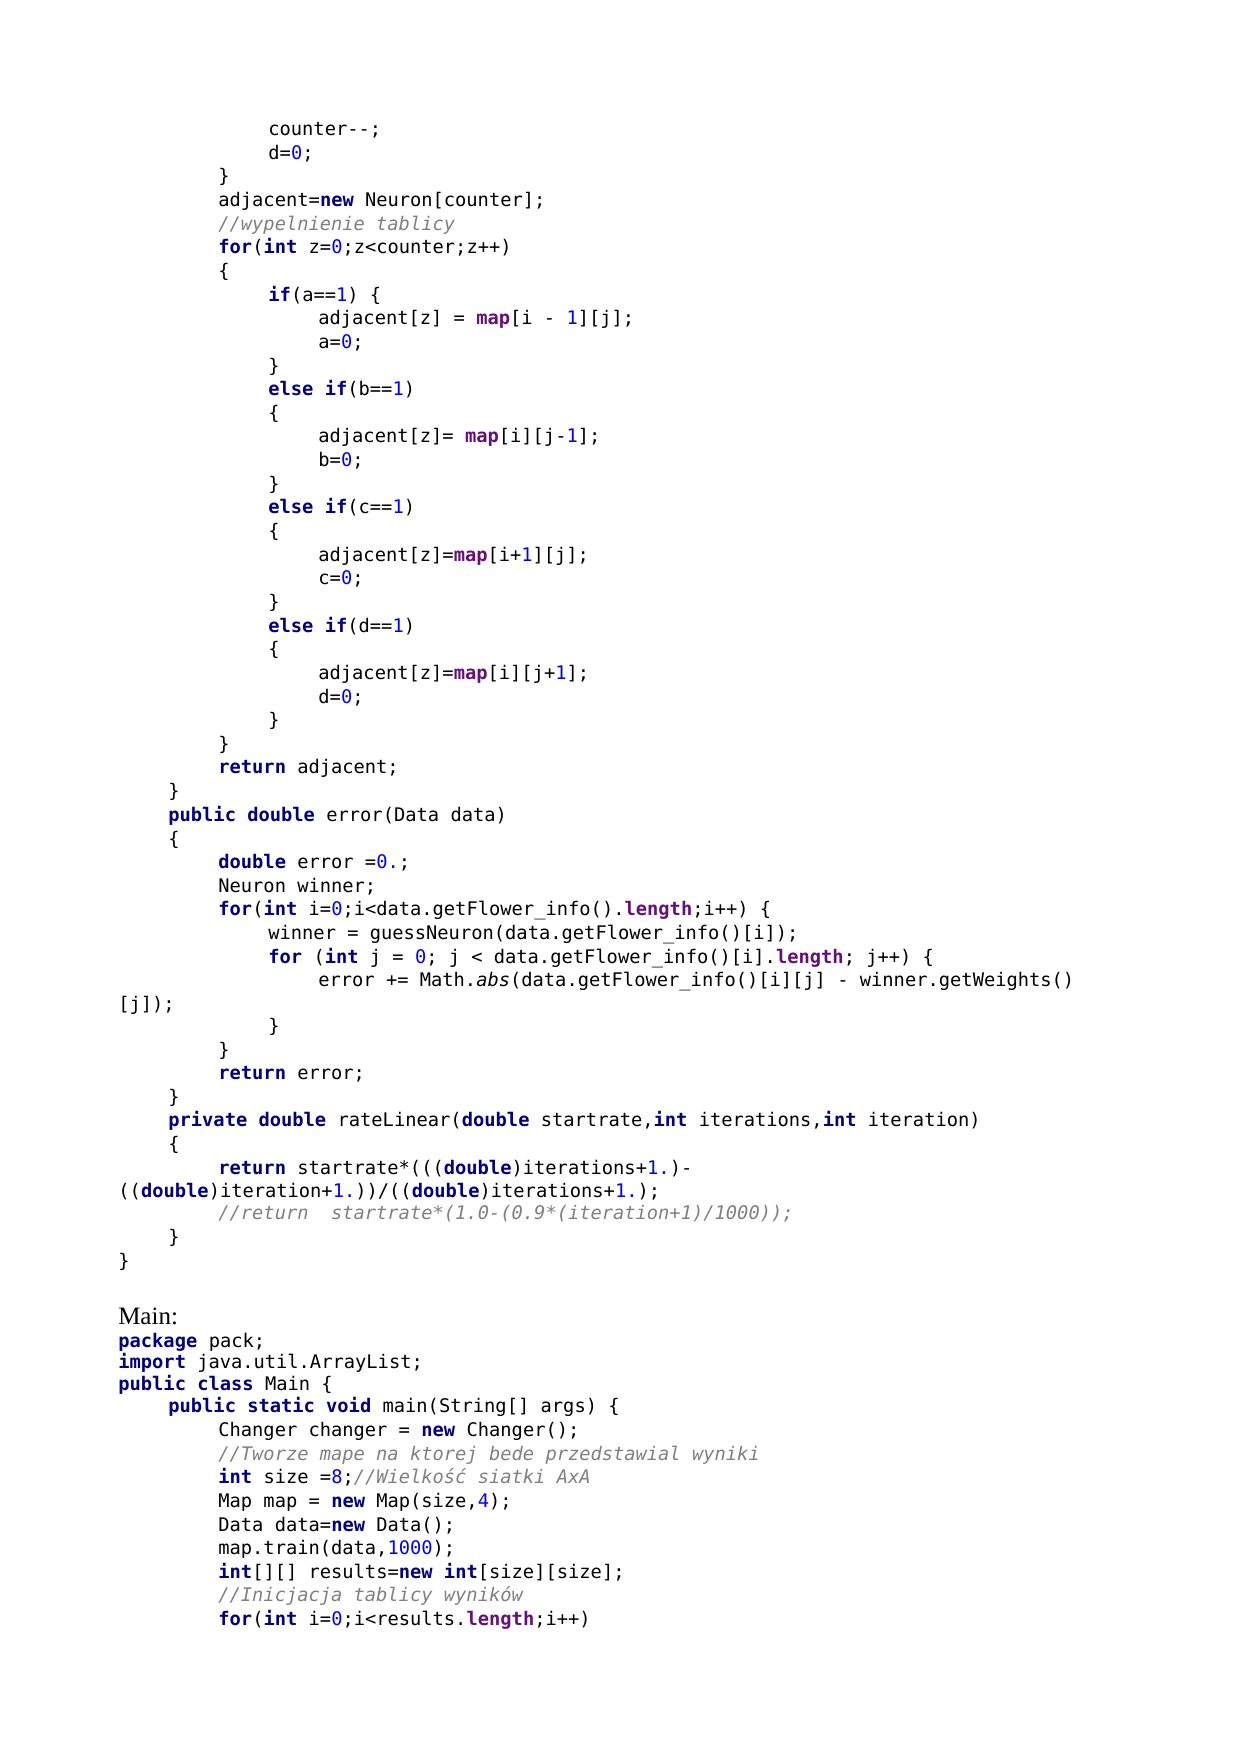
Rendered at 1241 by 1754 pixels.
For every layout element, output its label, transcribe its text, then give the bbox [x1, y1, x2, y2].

text int[][] results=new int[size][size]; [118, 1561, 1122, 1584]
text { [118, 520, 1122, 544]
text } [118, 165, 1122, 189]
text winner = guessNeuron(data.getFlower_info()[i]); [118, 922, 1122, 946]
text map.train(data,1000); [118, 1537, 1122, 1561]
text { [118, 638, 1122, 662]
text else if(d==1) [118, 615, 1122, 638]
text } [118, 780, 1122, 804]
text } [118, 1226, 1122, 1249]
text adjacent[z]=map[i][j+1]; [118, 662, 1122, 686]
text a=0; [118, 331, 1122, 354]
text for (int j = 0; j < data.getFlower_info()[i].length; j++) { [118, 946, 1122, 969]
text public class Main { [118, 1373, 1122, 1395]
text } [118, 354, 1122, 378]
text c=0; [118, 567, 1122, 591]
text import java.util.ArrayList; [118, 1352, 1122, 1373]
text } [118, 473, 1122, 496]
text private double rateLinear(double startrate,int iterations,int iteration) [118, 1109, 1122, 1133]
text Data data=new Data(); [118, 1513, 1122, 1537]
text { [118, 402, 1122, 426]
text } [118, 1086, 1122, 1109]
text adjacent[z]= map[i][j-1]; [118, 426, 1122, 449]
text //Tworze mape na ktorej bede przedstawial wyniki [118, 1443, 1122, 1466]
text else if(c==1) [118, 496, 1122, 520]
text } [118, 733, 1122, 757]
text return startrate*(((double)iterations+1.)-((double)iteration+1.))/((double)iterations+1.); [118, 1157, 1122, 1202]
text double error =0.; [118, 851, 1122, 875]
text return error; [118, 1062, 1122, 1086]
text d=0; [118, 686, 1122, 709]
text //Inicjacja tablicy wyników [118, 1584, 1122, 1608]
text adjacent=new Neuron[counter]; [118, 189, 1122, 213]
text Neuron winner; [118, 875, 1122, 898]
text return adjacent; [118, 757, 1122, 780]
text package pack; [118, 1330, 1122, 1352]
text counter--; [118, 118, 1122, 142]
text } [118, 1015, 1122, 1038]
text public double error(Data data) [118, 804, 1122, 827]
text else if(b==1) [118, 378, 1122, 402]
text { [118, 260, 1122, 284]
text } [118, 1038, 1122, 1062]
text adjacent[z] = map[i - 1][j]; [118, 307, 1122, 331]
text if(a==1) { [118, 284, 1122, 307]
text //return startrate*(1.0-(0.9*(iteration+1)/1000)); [118, 1202, 1122, 1226]
text for(int i=0;i<data.getFlower_info().length;i++) { [118, 898, 1122, 922]
text Changer changer = new Changer(); [118, 1419, 1122, 1443]
text b=0; [118, 449, 1122, 473]
text { [118, 827, 1122, 851]
text Map map = new Map(size,4); [118, 1490, 1122, 1513]
text public static void main(String[] args) { [118, 1395, 1122, 1419]
text } [118, 1249, 1122, 1271]
text error += Math.abs(data.getFlower_info()[i][j] - winner.getWeights()[j]); [118, 969, 1122, 1015]
text } [118, 591, 1122, 615]
text adjacent[z]=map[i+1][j]; [118, 544, 1122, 567]
text int size =8;//Wielkość siatki AxA [118, 1466, 1122, 1490]
text //wypelnienie tablicy [118, 213, 1122, 236]
text { [118, 1133, 1122, 1157]
text Main: [118, 1301, 1122, 1330]
text } [118, 709, 1122, 733]
text for(int z=0;z<counter;z++) [118, 236, 1122, 260]
text d=0; [118, 142, 1122, 165]
text for(int i=0;i<results.length;i++) [118, 1608, 1122, 1632]
